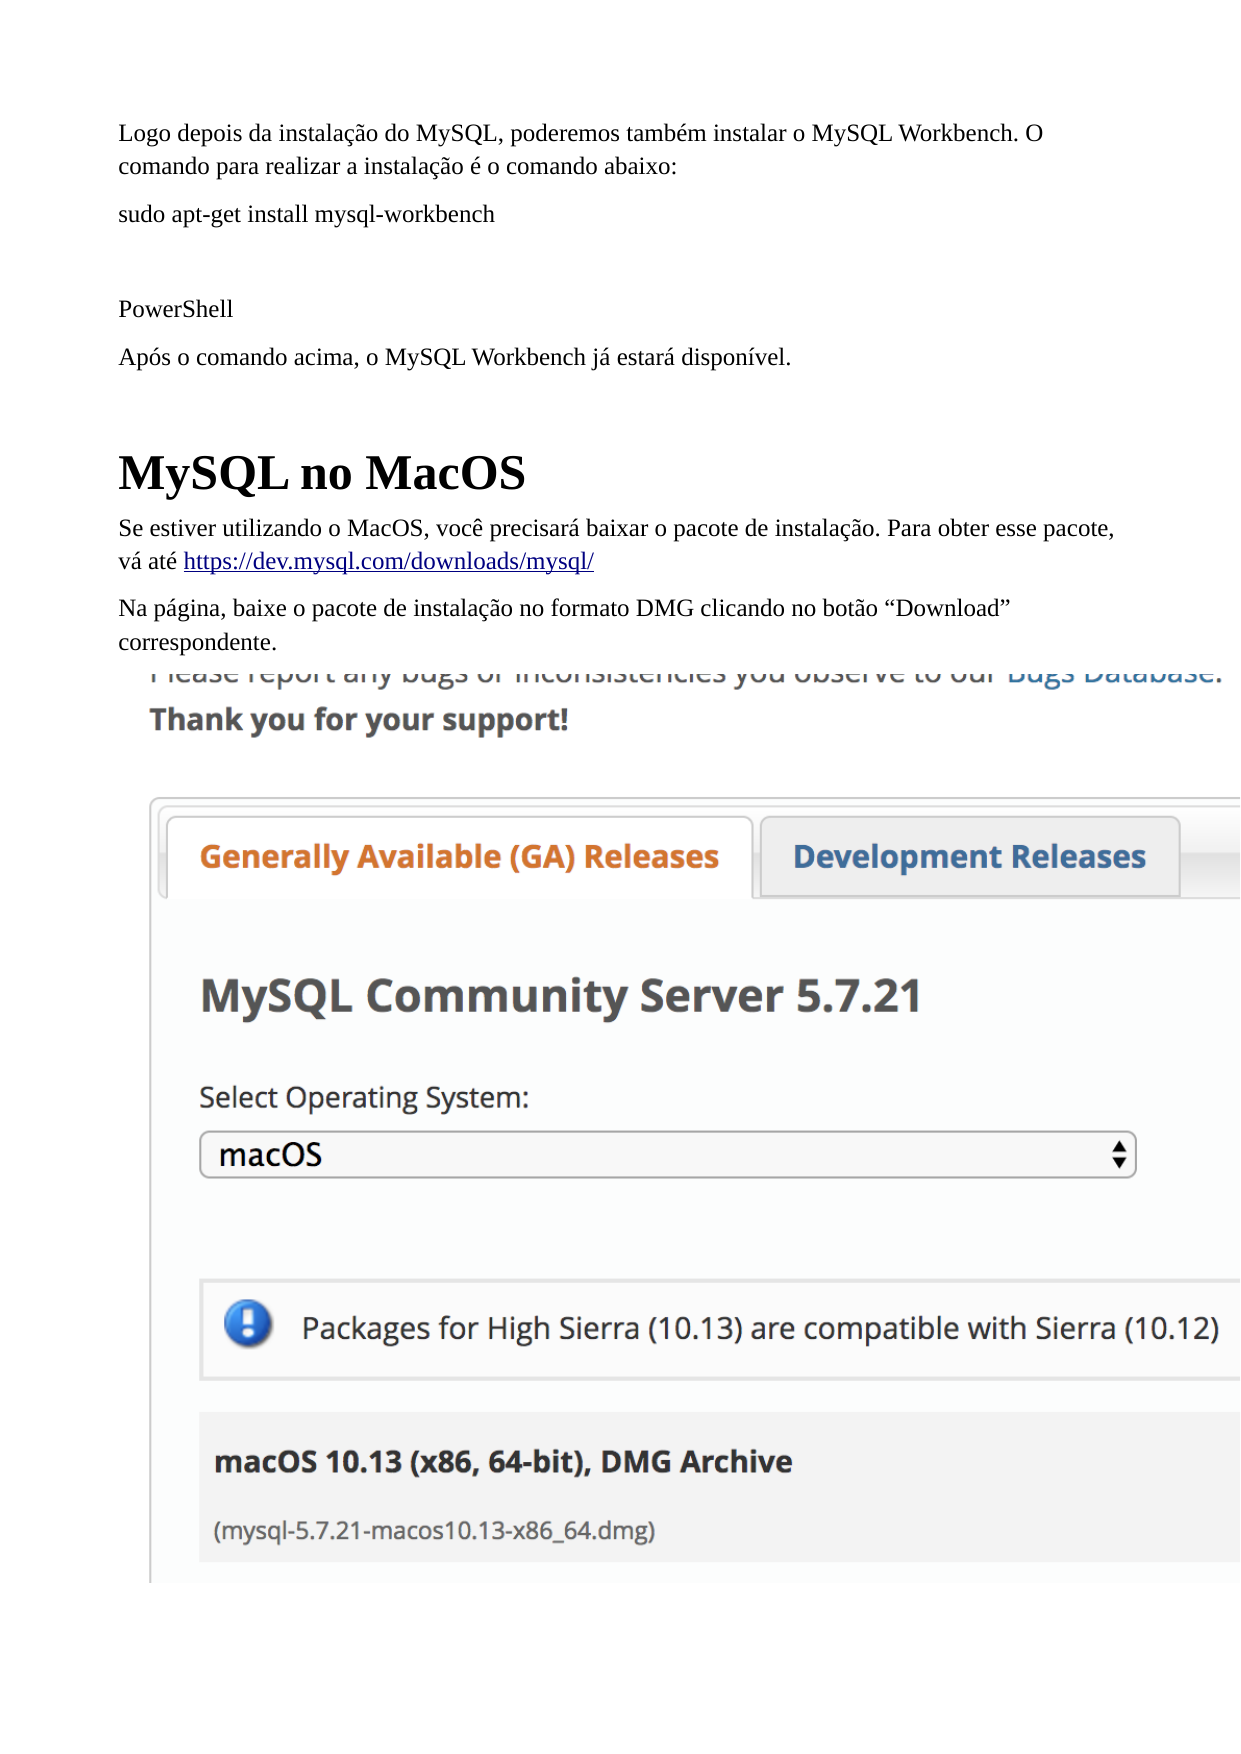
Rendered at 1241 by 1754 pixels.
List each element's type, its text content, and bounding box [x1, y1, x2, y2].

text Na página, baixe o pacote de instalação no formato DMG clicando no botão “Download” correspondente. [118, 593, 1122, 655]
text Se estiver utilizando o MacOS, você precisará baixar o pacote de instalação. Para obter esse pacote, vá até https://dev.mysql.com/downloads/mysql/ [118, 513, 1122, 575]
subtitle MySQL no MacOS [118, 443, 1122, 500]
text sudo apt-get install mysql-workbench [118, 199, 1122, 227]
text Após o comando acima, o MySQL Workbench já estará disponível. [118, 342, 1122, 370]
text PowerShell [118, 294, 1122, 323]
picture [118, 674, 1241, 1583]
text Logo depois da instalação do MySQL, poderemos também instalar o MySQL Workbench. O comando para realizar a instalação é o comando abaixo: [118, 118, 1122, 180]
